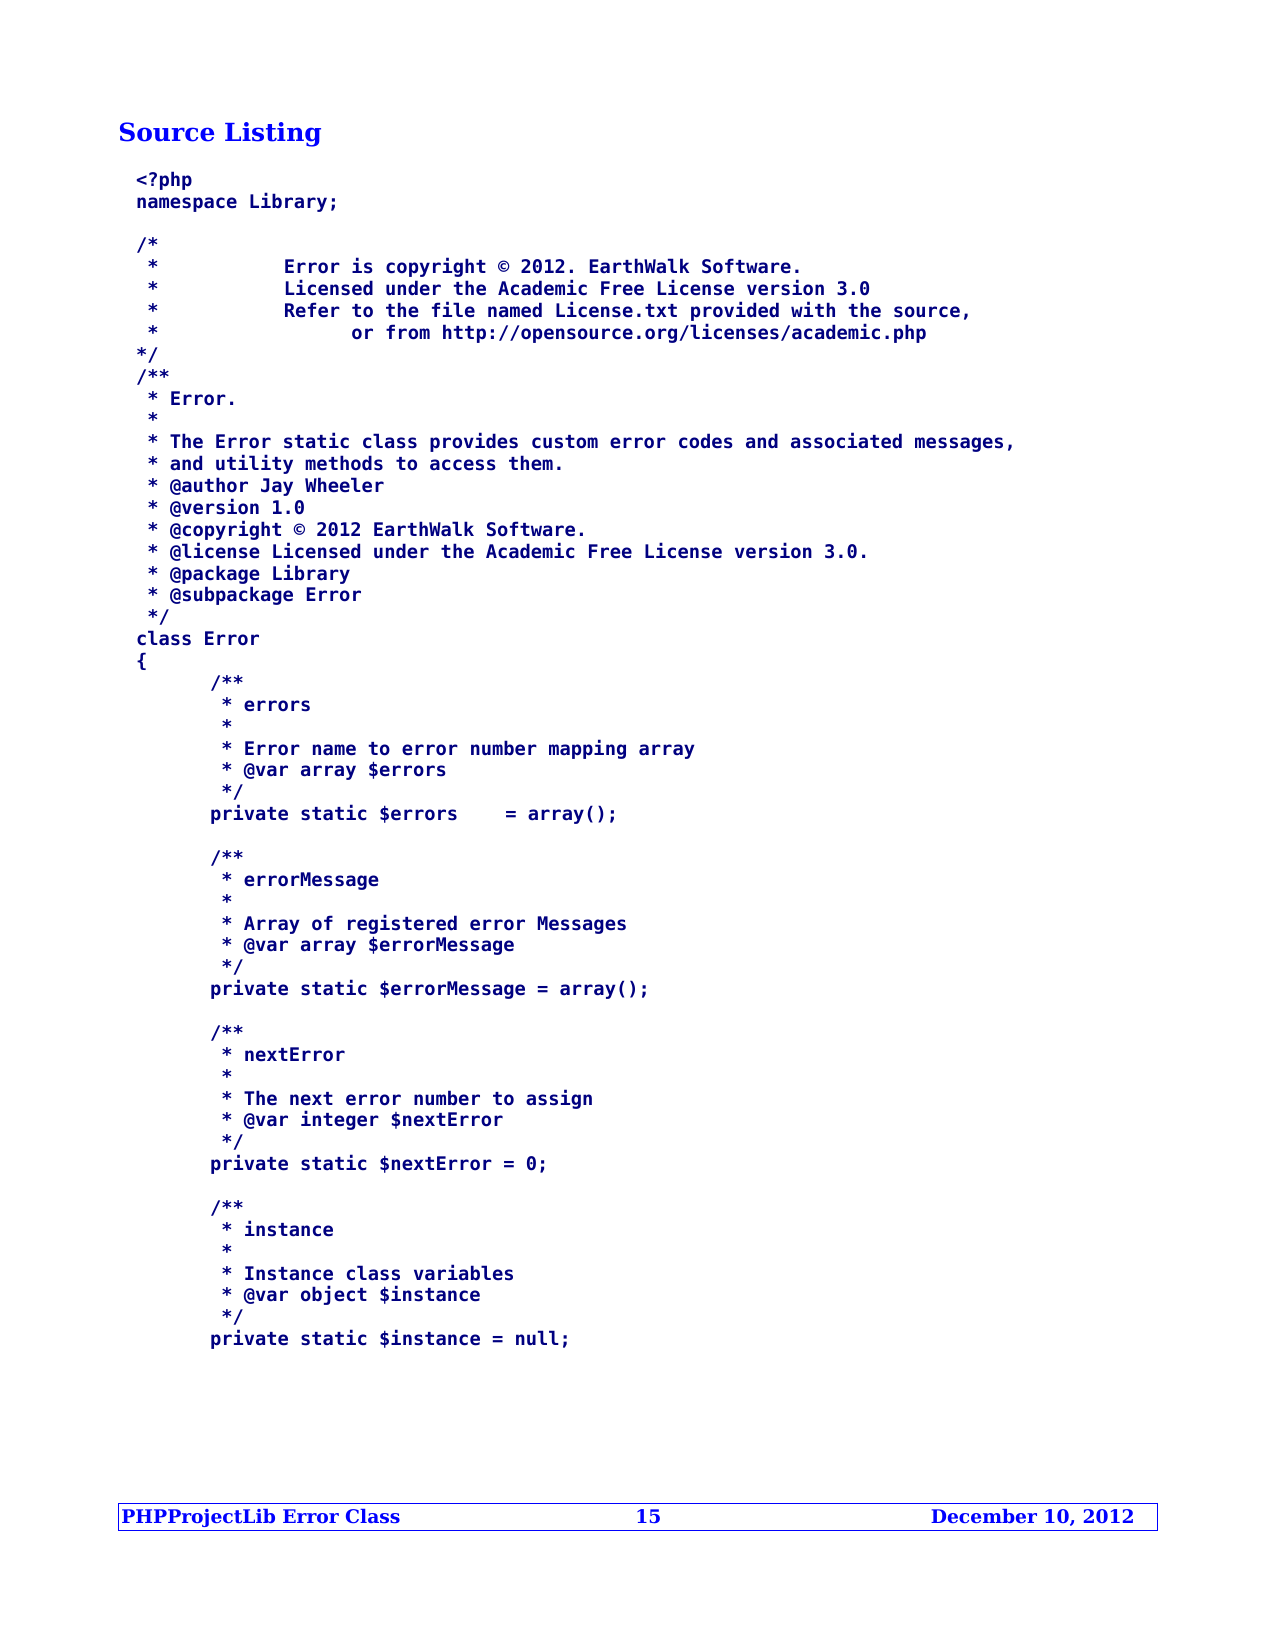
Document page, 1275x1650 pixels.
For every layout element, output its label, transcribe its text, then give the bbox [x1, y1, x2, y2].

list * Refer to the file named License.txt provided with the source, [136, 300, 1157, 322]
list { [136, 650, 1157, 672]
list * or from http://opensource.org/licenses/academic.php [136, 322, 1157, 344]
list * The Error static class provides custom error codes and associated messages, [136, 431, 1157, 453]
list * errorMessage [136, 869, 1157, 891]
list * [136, 1066, 1157, 1087]
list class Error [136, 628, 1157, 650]
list private static $errors = array(); [136, 803, 1157, 825]
list * Error name to error number mapping array [136, 737, 1157, 759]
list * Error. [136, 387, 1157, 409]
list * and utility methods to access them. [136, 453, 1157, 475]
list <?php [136, 169, 1157, 191]
title Source Listing [118, 118, 1157, 147]
list * @var array $errors [136, 759, 1157, 781]
list * @license Licensed under the Academic Free License version 3.0. [136, 541, 1157, 562]
list /** [136, 366, 1157, 387]
list */ [136, 956, 1157, 978]
list * @subpackage Error [136, 584, 1157, 606]
list * @package Library [136, 562, 1157, 584]
list */ [136, 606, 1157, 628]
list */ [136, 344, 1157, 366]
list * instance [136, 1219, 1157, 1241]
list */ [136, 781, 1157, 803]
list /** [136, 1022, 1157, 1044]
list * @var integer $nextError [136, 1109, 1157, 1131]
list * @author Jay Wheeler [136, 475, 1157, 497]
list * @version 1.0 [136, 497, 1157, 519]
list * Error is copyright © 2012. EarthWalk Software. [136, 256, 1157, 278]
list private static $nextError = 0; [136, 1153, 1157, 1175]
list private static $instance = null; [136, 1328, 1157, 1350]
list /** [136, 847, 1157, 869]
list * @var object $instance [136, 1284, 1157, 1306]
list /** [136, 672, 1157, 694]
list * @var array $errorMessage [136, 934, 1157, 956]
list */ [136, 1131, 1157, 1153]
list * [136, 891, 1157, 912]
list */ [136, 1306, 1157, 1328]
list * The next error number to assign [136, 1087, 1157, 1109]
list * nextError [136, 1044, 1157, 1066]
list private static $errorMessage = array(); [136, 978, 1157, 1000]
list /** [136, 1197, 1157, 1219]
list * Array of registered error Messages [136, 912, 1157, 934]
list * errors [136, 694, 1157, 716]
list * Licensed under the Academic Free License version 3.0 [136, 278, 1157, 300]
list * Instance class variables [136, 1262, 1157, 1284]
list * [136, 1241, 1157, 1262]
list /* [136, 234, 1157, 256]
list * [136, 716, 1157, 737]
list namespace Library; [136, 191, 1157, 212]
list * @copyright © 2012 EarthWalk Software. [136, 519, 1157, 541]
list * [136, 409, 1157, 431]
